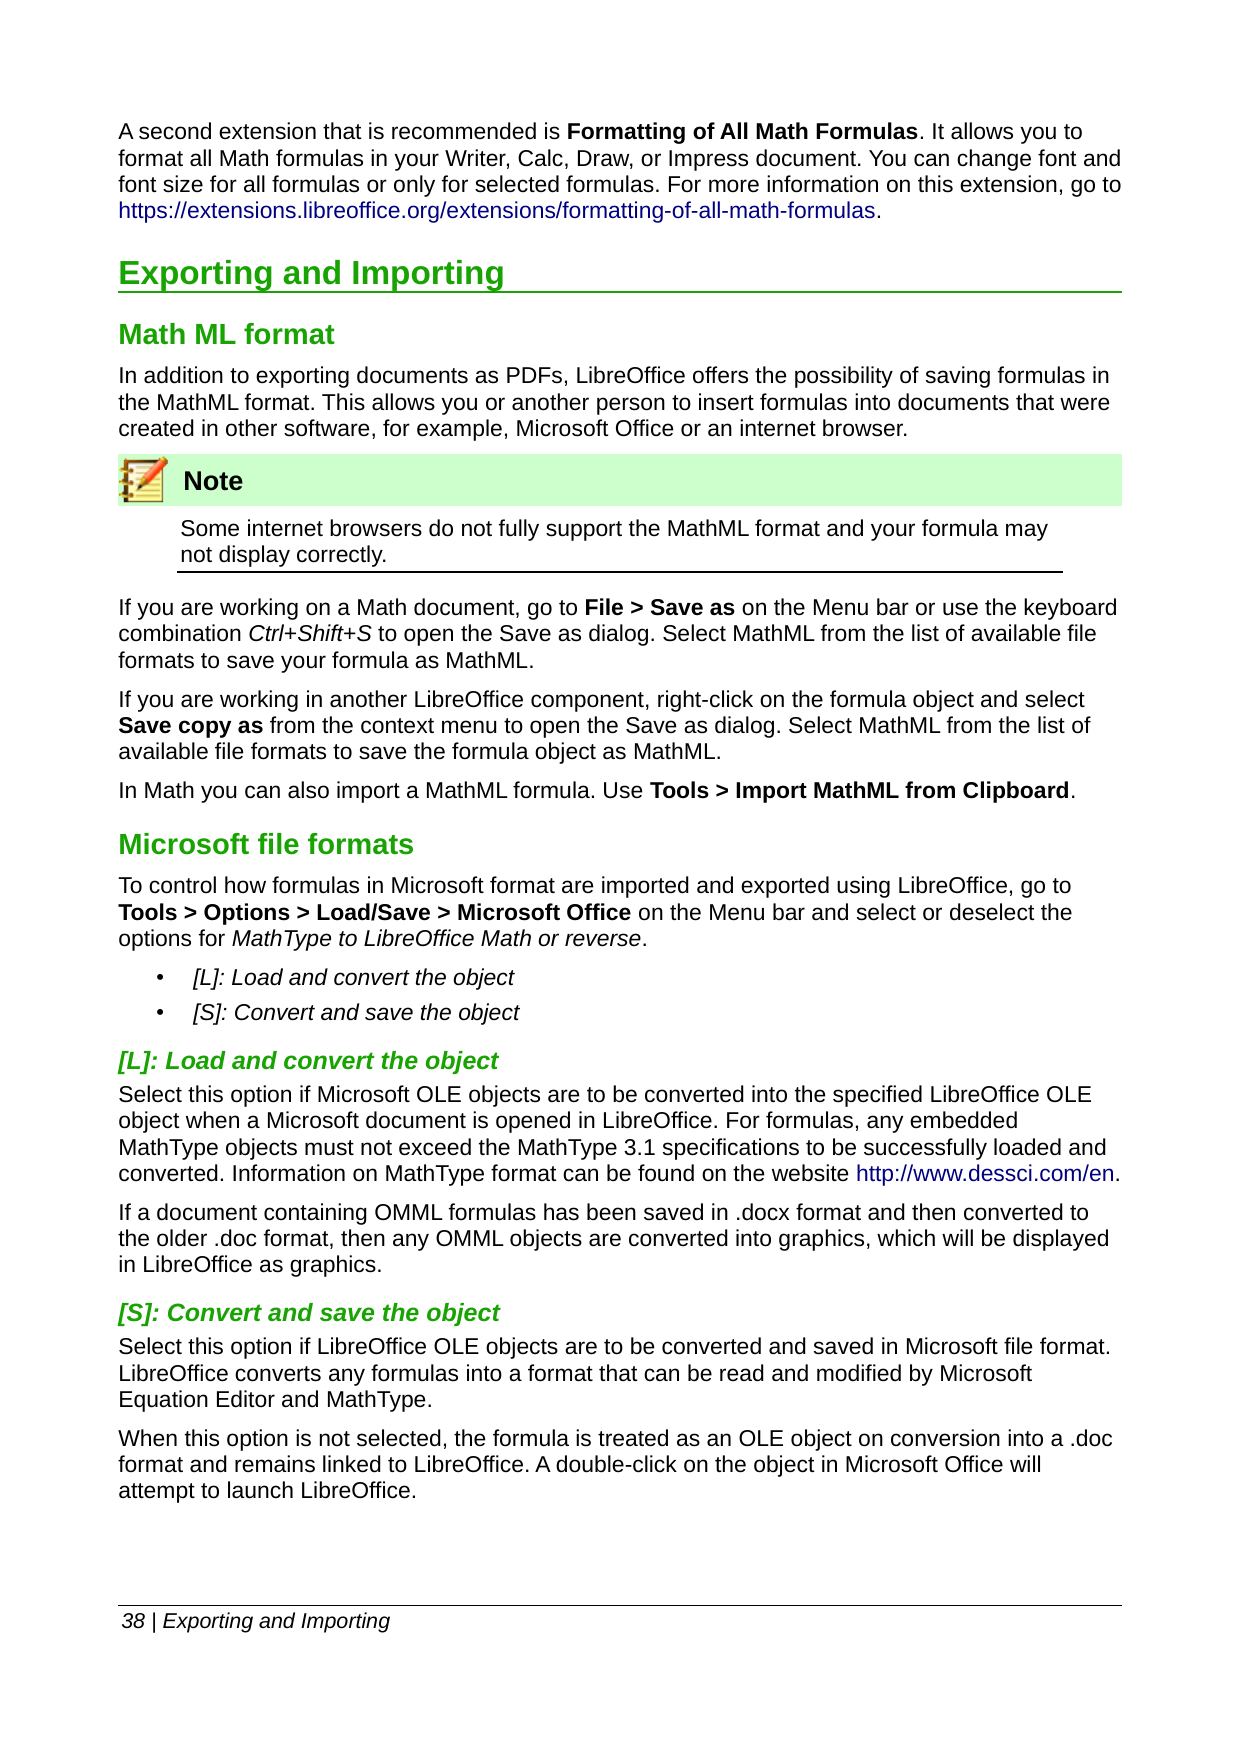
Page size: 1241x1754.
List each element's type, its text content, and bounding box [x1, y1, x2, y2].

text If a document containing OMML formulas has been saved in .docx format and then converted to the older .doc format, then any OMML objects are converted into graphics, which will be displayed in LibreOffice as graphics. [118, 1199, 1122, 1278]
text If you are working on a Math document, go to File > Save as on the Menu bar or use the keyboard combination Ctrl+Shift+S to open the Save as dialog. Select MathML from the list of available file formats to save your formula as MathML. [118, 594, 1122, 673]
text Select this option if Microsoft OLE objects are to be converted into the specified LibreOffice OLE object when a Microsoft document is opened in LibreOffice. For formulas, any embedded MathType objects must not exceed the MathType 3.1 specifications to be successfully loaded and converted. Information on MathType format can be found on the website http://www.dessci.com/en. [118, 1081, 1122, 1186]
list [L]: Load and convert the object [156, 964, 1122, 990]
text In Math you can also import a MathML formula. Use Tools > Import MathML from Clipboard. [118, 777, 1122, 803]
text When this option is not selected, the formula is treated as an OLE object on conversion into a .doc format and remains linked to LibreOffice. A double-click on the object in Microsoft Office will attempt to launch LibreOffice. [118, 1425, 1122, 1504]
text To control how formulas in Microsoft format are imported and exported using LibreOffice, go to Tools > Options > Load/Save > Microsoft Office on the Menu bar and select or deselect the options for MathType to LibreOffice Math or reverse. [118, 872, 1122, 951]
subtitle Microsoft file formats [118, 827, 1122, 861]
text Select this option if LibreOffice OLE objects are to be converted and saved in Microsoft file format. LibreOffice converts any formulas into a format that can be read and modified by Microsoft Equation Editor and MathType. [118, 1333, 1122, 1412]
subtitle [S]: Convert and save the object [118, 1298, 1122, 1327]
text In addition to exporting documents as PDFs, LibreOffice offers the possibility of saving formulas in the MathML format. This allows you or another person to insert formulas into documents that were created in other software, for example, Microsoft Office or an internet browser. [118, 362, 1122, 442]
text Some internet browsers do not fully support the MathML format and your formula may not display correctly. [177, 512, 1063, 571]
list [S]: Convert and save the object [156, 999, 1122, 1026]
text If you are working in another LibreOffice component, right-click on the formula object and select Save copy as from the context menu to open the Save as dialog. Select MathML from the list of available file formats to save the formula object as MathML. [118, 686, 1122, 764]
picture [119, 455, 170, 506]
subtitle Math ML format [118, 317, 1122, 351]
subtitle Exporting and Importing [118, 253, 1122, 291]
subtitle [L]: Load and convert the object [118, 1046, 1122, 1075]
subtitle Note [118, 454, 1122, 506]
text A second extension that is recommended is Formatting of All Math Formulas. It allows you to format all Math formulas in your Writer, Calc, Draw, or Impress document. You can change font and font size for all formulas or only for selected formulas. For more information on this extension, go to https://extensions.libreoffice.org/extensions/formatting-of-all-math-formulas. [118, 118, 1122, 223]
